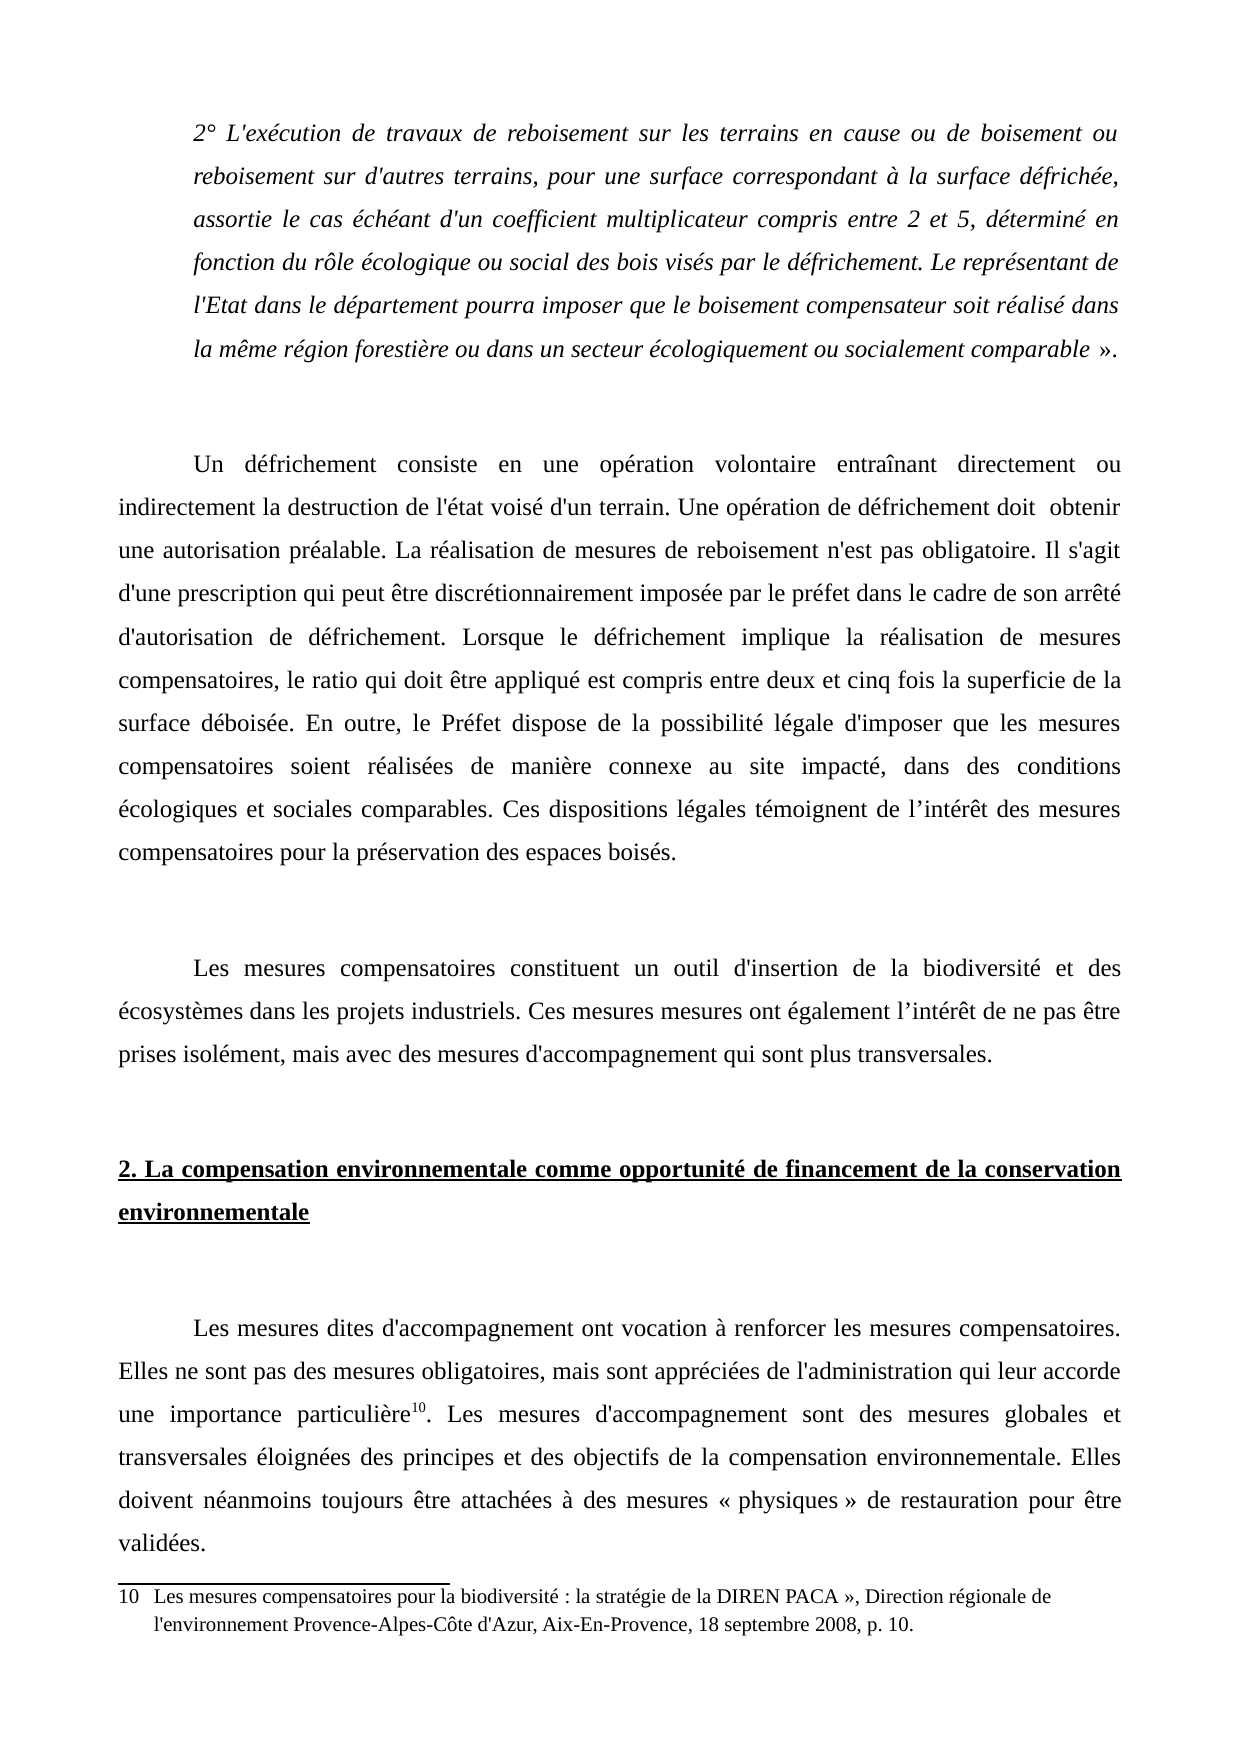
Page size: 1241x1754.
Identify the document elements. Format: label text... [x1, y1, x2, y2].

text 2. La compensation environnementale comme opportunité de financement de la conservation [118, 1154, 1122, 1179]
text environnementale [118, 1181, 1122, 1226]
text Un défrichement consiste en une opération volontaire entraînant directement ou indirectement la destruction de l'état voisé d'un terrain. Une opération de défrichement doit obtenir une autorisation préalable. La réalisation de mesures de reboisement n'est pas obligatoire. Il s'agit d'une prescription qui peut être discrétionnairement imposée par le préfet dans le cadre de son arrêté d'autorisation de défrichement. Lorsque le défrichement implique la réalisation de mesures compensatoires, le ratio qui doit être appliqué est compris entre deux et cinq fois la superficie de la surface déboisée. En outre, le Préfet dispose de la possibilité légale d'imposer que les mesures compensatoires soient réalisées de manière connexe au site impacté, dans des conditions écologiques et sociales comparables. Ces dispositions légales témoignent de l’intérêt des mesures compensatoires pour la préservation des espaces boisés. [118, 449, 1122, 866]
text Les mesures compensatoires pour la biodiversité : la stratégie de la DIREN PACA », Direction régionale de l'environnement Provence-Alpes-Côte d'Azur, Aix-En-Provence, 18 septembre 2008, p. 10. [118, 1584, 1122, 1636]
text Les mesures compensatoires constituent un outil d'insertion de la biodiversité et des écosystèmes dans les projets industriels. Ces mesures mesures ont également l’intérêt de ne pas être prises isolément, mais avec des mesures d'accompagnement qui sont plus transversales. [118, 953, 1122, 1068]
text Les mesures dites d'accompagnement ont vocation à renforcer les mesures compensatoires. Elles ne sont pas des mesures obligatoires, mais sont appréciées de l'administration qui leur accorde une importance particulière. Les mesures d'accompagnement sont des mesures globales et transversales éloignées des principes et des objectifs de la compensation environnementale. Elles doivent néanmoins toujours être attachées à des mesures « physiques » de restauration pour être validées. [118, 1313, 1122, 1557]
text 2° L'exécution de travaux de reboisement sur les terrains en cause ou de boisement ou reboisement sur d'autres terrains, pour une surface correspondant à la surface défrichée, assortie le cas échéant d'un coefficient multiplicateur compris entre 2 et 5, déterminé en fonction du rôle écologique ou social des bois visés par le défrichement. Le représentant de l'Etat dans le département pourra imposer que le boisement compensateur soit réalisé dans la même région forestière ou dans un secteur écologiquement ou socialement comparable ». [193, 118, 1122, 362]
